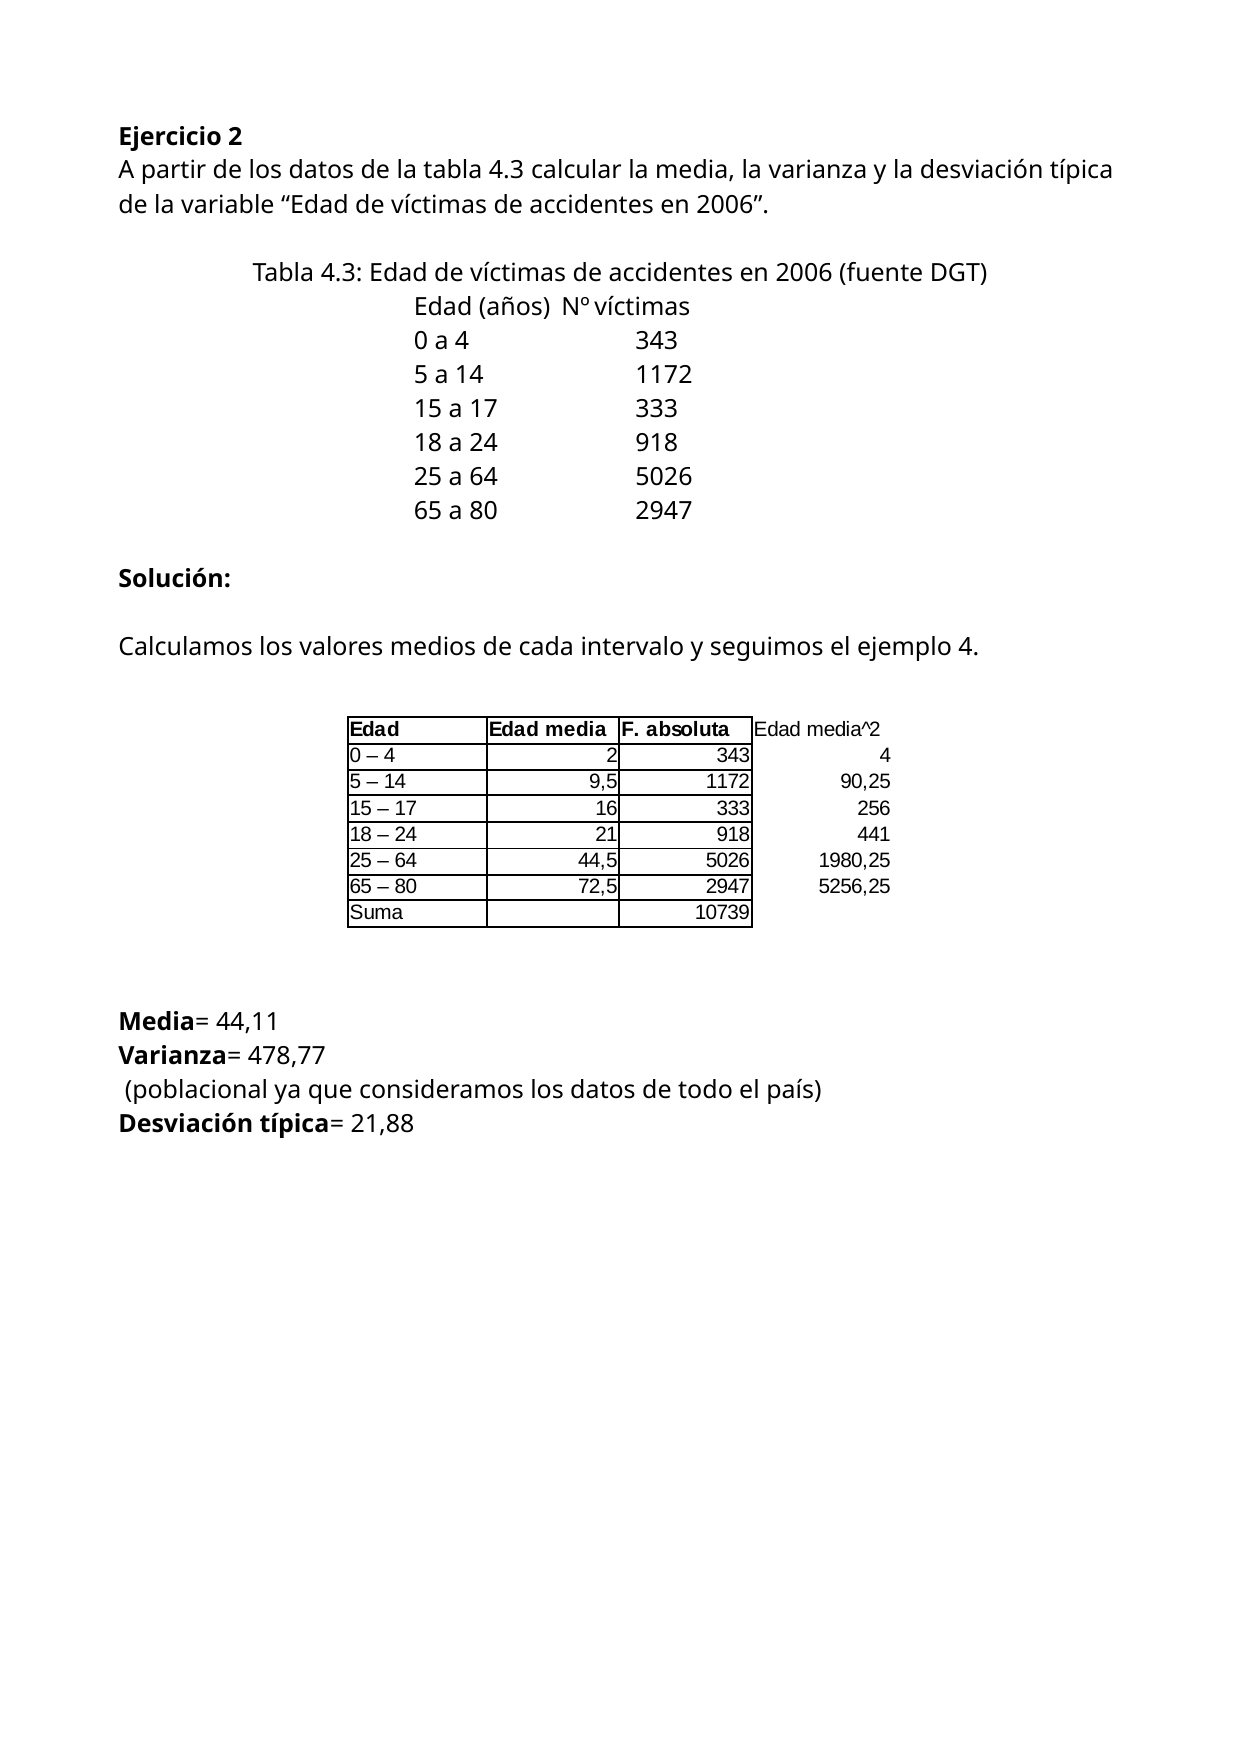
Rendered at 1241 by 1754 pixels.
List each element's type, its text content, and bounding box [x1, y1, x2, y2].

text Varianza= 478,77 [118, 1038, 1122, 1072]
text A partir de los datos de la tabla 4.3 calcular la media, la varianza y la desviación típica de la variable “Edad de víctimas de accidentes en 2006”. [118, 152, 1122, 220]
text 65 a 80 2947 [118, 493, 1122, 527]
text 15 a 17 333 [118, 391, 1122, 425]
text 18 a 24 918 [118, 425, 1122, 459]
text 0 a 4 343 [118, 322, 1122, 357]
text 25 a 64 5026 [118, 459, 1122, 493]
text Ejercicio 2 [118, 118, 1122, 152]
text Tabla 4.3: Edad de víctimas de accidentes en 2006 (fuente DGT) [118, 254, 1122, 288]
text Media= 44,11 [118, 1004, 1122, 1038]
text Solución: [118, 561, 1122, 595]
text (poblacional ya que consideramos los datos de todo el país) [118, 1072, 1122, 1106]
text 5 a 14 1172 [118, 357, 1122, 391]
text Edad (años) Nº víctimas [118, 288, 1122, 322]
text Calculamos los valores medios de cada intervalo y seguimos el ejemplo 4. [118, 629, 1122, 663]
text Desviación típica= 21,88 [118, 1106, 1122, 1140]
